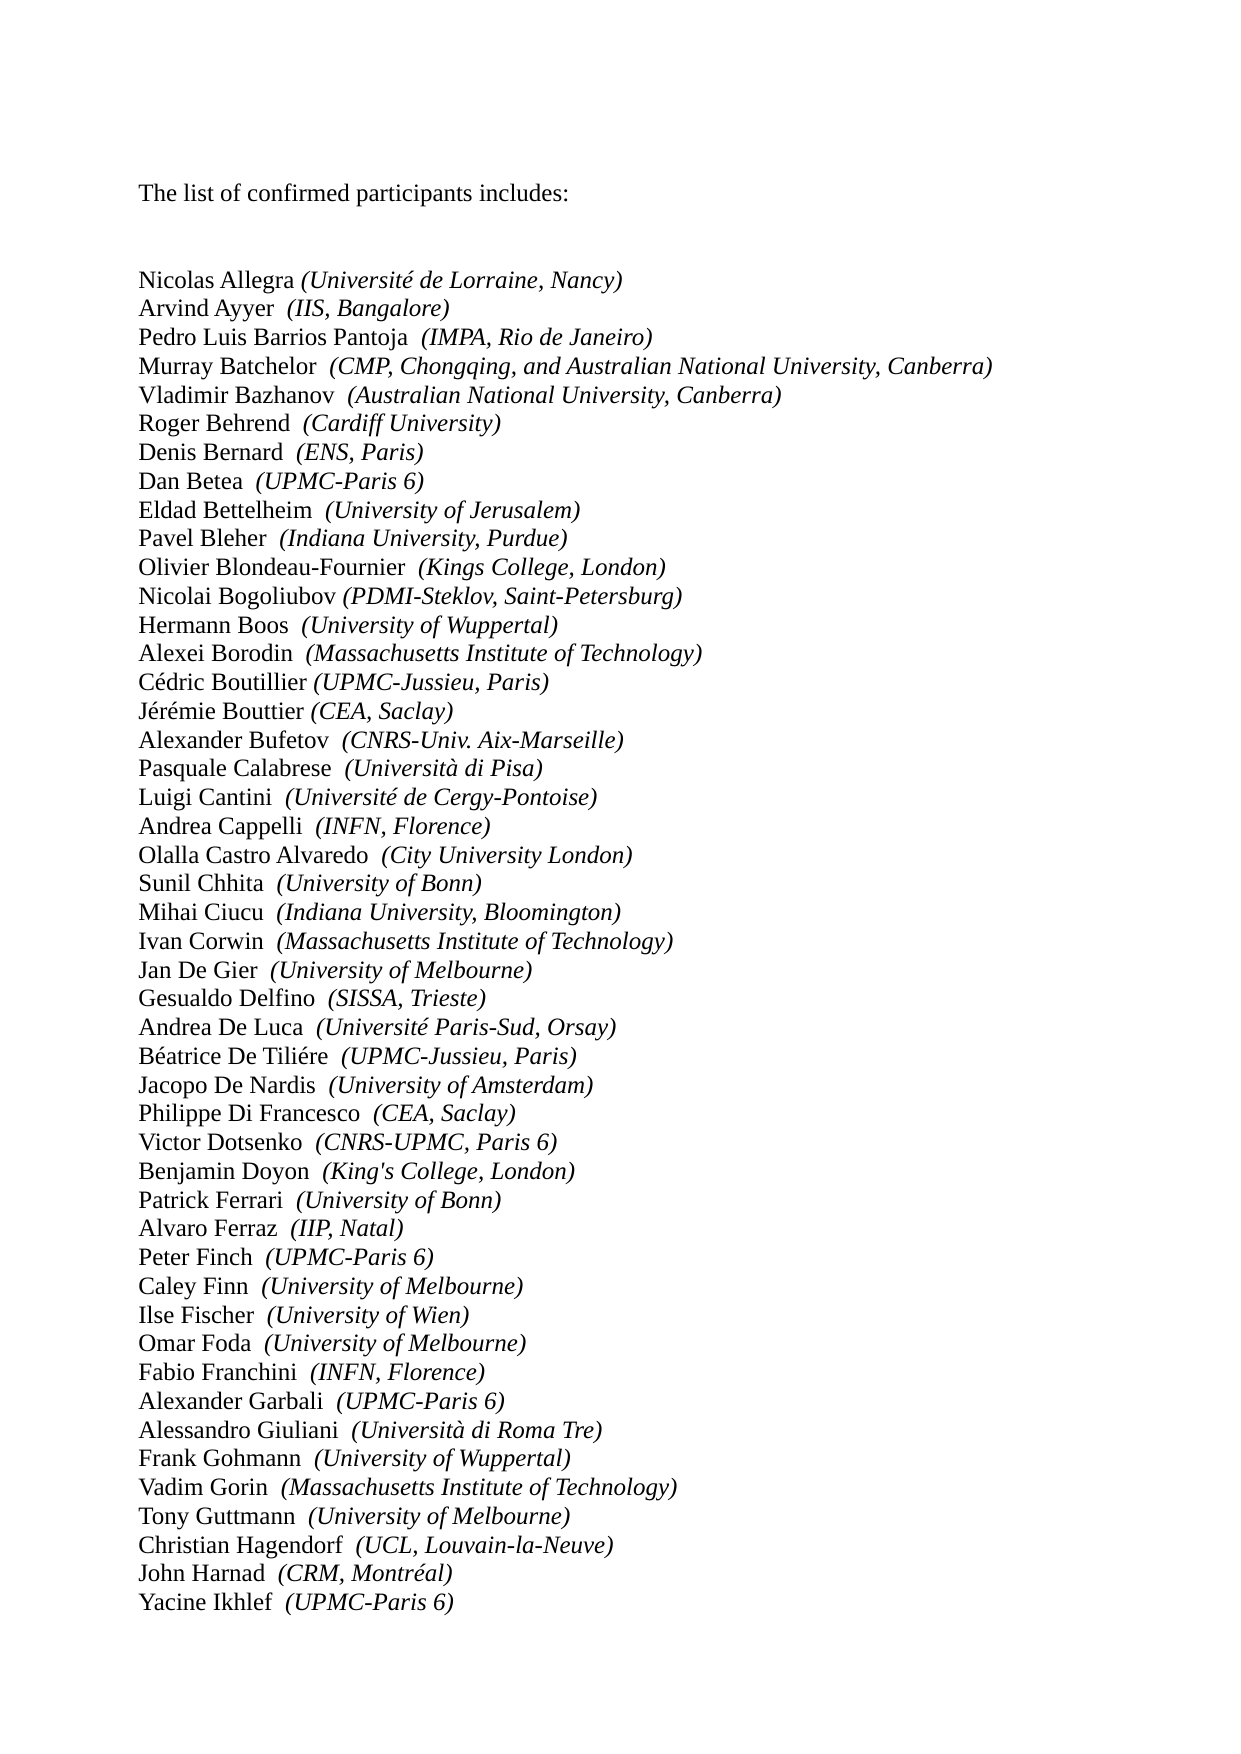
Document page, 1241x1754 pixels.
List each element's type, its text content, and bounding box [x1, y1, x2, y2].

table_header [118, 147, 135, 1619]
table_header The list of confirmed participants includes: Nicolas Allegra (Université de Lorraine, Nancy) Arvind Ayyer (IIS, Bangalore) Pedro Luis Barrios Pantoja (IMPA, Rio de Janeiro) Murray Batchelor (CMP, Chongqing, and Australian National University, Canberra) Vladimir Bazhanov (Australian National University, Canberra) Roger Behrend (Cardiff University) Denis Bernard (ENS, Paris) Dan Betea (UPMC-Paris 6) Eldad Bettelheim (University of Jerusalem) Pavel Bleher (Indiana University, Purdue) Olivier Blondeau-Fournier (Kings College, London) Nicolai Bogoliubov (PDMI-Steklov, Saint-Petersburg) Hermann Boos (University of Wuppertal) Alexei Borodin (Massachusetts Institute of Technology) Cédric Boutillier (UPMC-Jussieu, Paris) Jérémie Bouttier (CEA, Saclay) Alexander Bufetov (CNRS-Univ. Aix-Marseille) Pasquale Calabrese (Università di Pisa) Luigi Cantini (Université de Cergy-Pontoise) Andrea Cappelli (INFN, Florence) Olalla Castro Alvaredo (City University London) Sunil Chhita (University of Bonn) Mihai Ciucu (Indiana University, Bloomington) Ivan Corwin (Massachusetts Institute of Technology) Jan De Gier (University of Melbourne) Gesualdo Delfino (SISSA, Trieste) Andrea De Luca (Université Paris-Sud, Orsay) Béatrice De Tiliére (UPMC-Jussieu, Paris) Jacopo De Nardis (University of Amsterdam) Philippe Di Francesco (CEA, Saclay) Victor Dotsenko (CNRS-UPMC, Paris 6) Benjamin Doyon (King's College, London) Patrick Ferrari (University of Bonn) Alvaro Ferraz (IIP, Natal) Peter Finch (UPMC-Paris 6) Caley Finn (University of Melbourne) Ilse Fischer (University of Wien) Omar Foda (University of Melbourne) Fabio Franchini (INFN, Florence) Alexander Garbali (UPMC-Paris 6) Alessandro Giuliani (Università di Roma Tre) Frank Gohmann (University of Wuppertal) Vadim Gorin (Massachusetts Institute of Technology) Tony Guttmann (University of Melbourne) Christian Hagendorf (UCL, Louvain-la-Neuve) John Harnad (CRM, Montréal) Yacine Ikhlef (UPMC-Paris 6) [135, 147, 1122, 1619]
